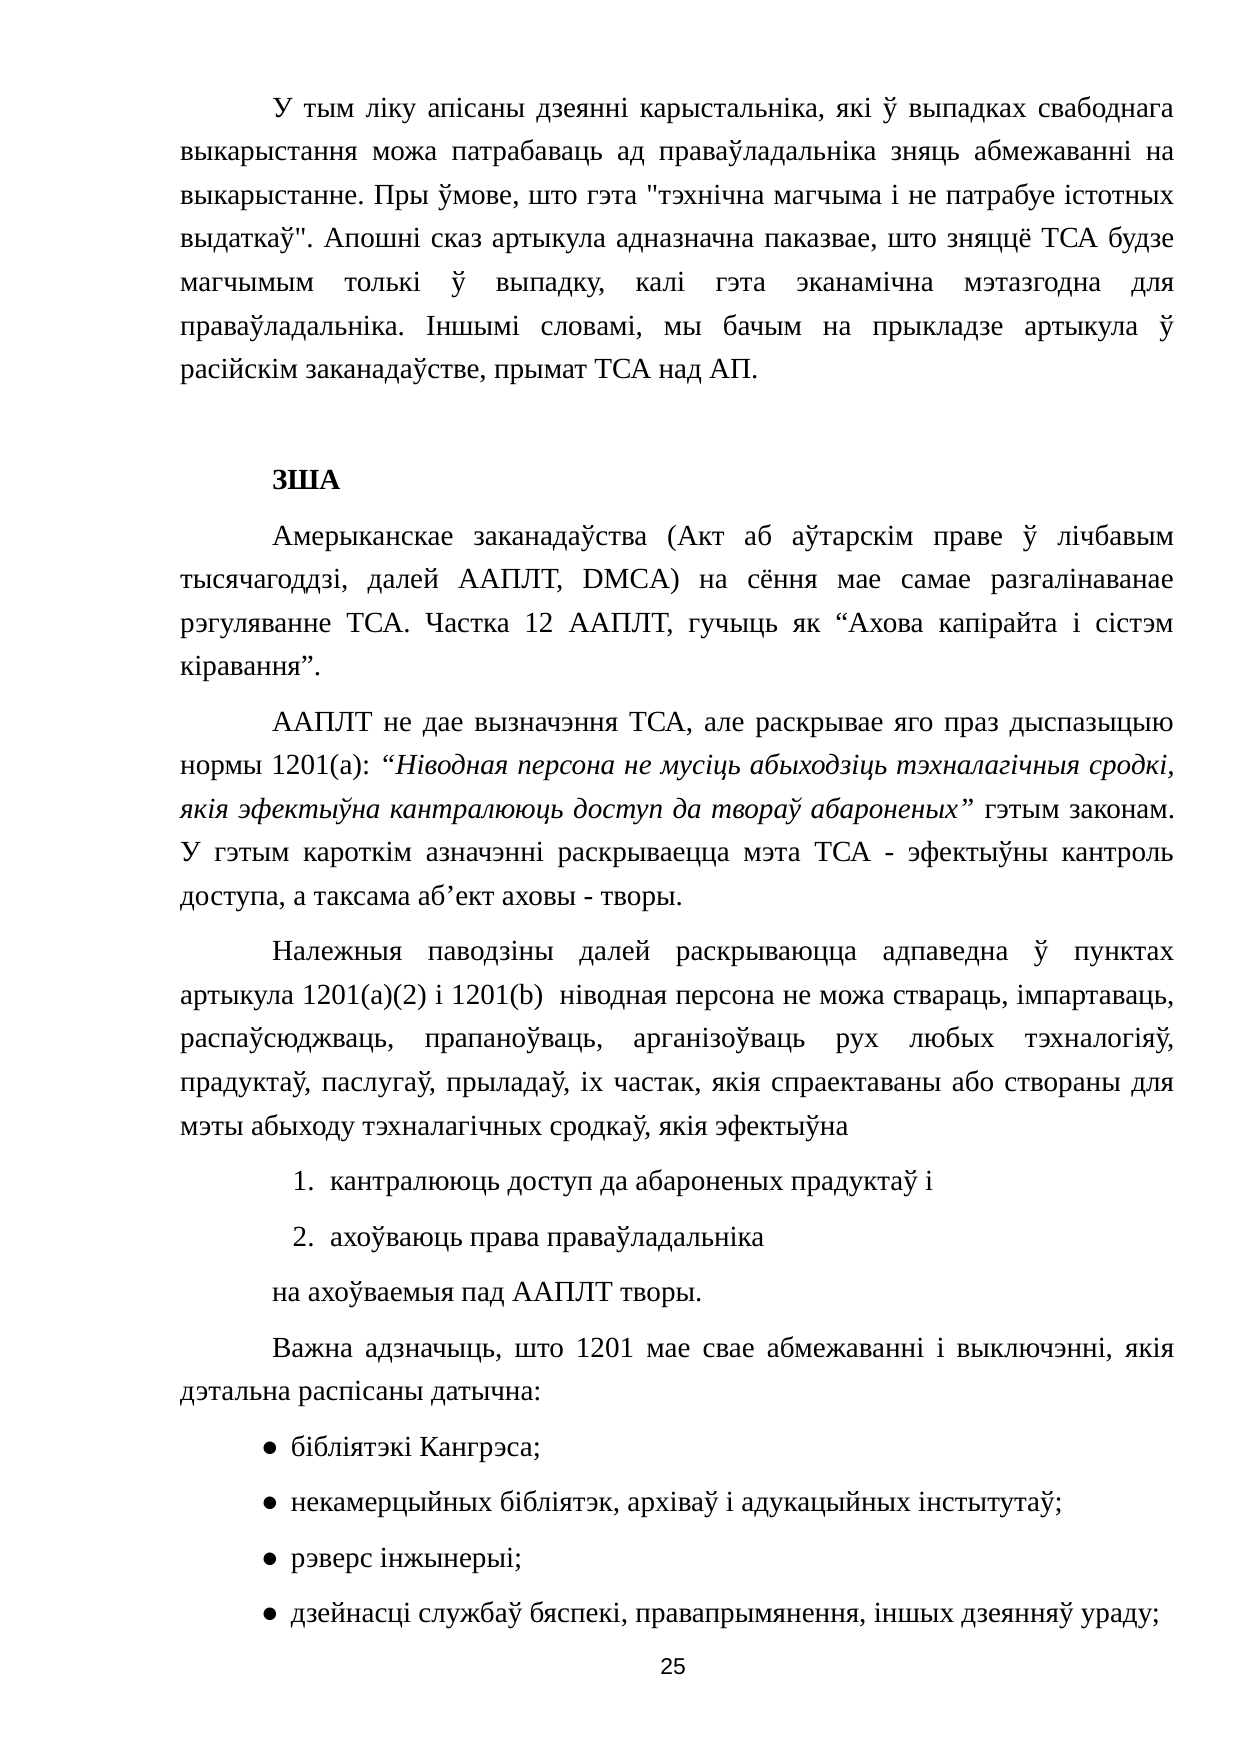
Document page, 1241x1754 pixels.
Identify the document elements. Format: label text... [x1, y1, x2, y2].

text У тым ліку апісаны дзеянні карыстальніка, які ў выпадках свабоднага выкарыстання можа патрабаваць ад праваўладальніка зняць абмежаванні на выкарыстанне. Пры ўмове, што гэта "тэхнічна магчыма і не патрабуе істотных выдаткаў". Апошні сказ артыкула адназначна паказвае, што зняццё ТСА будзе магчымым толькі ў выпадку, калі гэта эканамічна мэтазгодна для праваўладальніка. Іншымі словамі, мы бачым на прыкладзе артыкула ў расійскім заканадаўстве, прымат ТСА над АП. [180, 90, 1175, 385]
text ЗША [180, 462, 1175, 496]
list рэверс інжынерыі; [261, 1540, 1175, 1573]
text ААПЛТ не дае вызначэння ТСА, але раскрывае яго праз дыспазыцыю нормы 1201(a): “Ніводная персона не мусіць абыходзіць тэхналагічныя сродкі, якія эфектыўна кантралююць доступ да твораў абароненых” гэтым законам. У гэтым кароткім азначэнні раскрываецца мэта ТСА - эфектыўны кантроль доступа, а таксама аб’ект аховы - творы. [180, 704, 1175, 912]
list кантралююць доступ да абароненых прадуктаў і [292, 1163, 1175, 1197]
list некамерцыйных бібліятэк, архіваў і адукацыйных інстытутаў; [261, 1484, 1175, 1518]
text Амерыканскае заканадаўства (Акт аб аўтарскім праве ў лічбавым тысячагоддзі, далей ААПЛТ, DMCA) на сёння мае самае разгалінаванае рэгуляванне ТСА. Частка 12 ААПЛТ, гучыць як “Ахова капірайта і сістэм кіравання”. [180, 518, 1175, 682]
text Важна адзначыць, што 1201 мае свае абмежаванні і выключэнні, якія дэтальна распісаны датычна: [180, 1330, 1175, 1407]
list ахоўваюць права праваўладальніка [292, 1219, 1175, 1252]
list бібліятэкі Кангрэса; [261, 1429, 1175, 1462]
text Належныя паводзіны далей раскрываюцца адпаведна ў пунктах артыкула 1201(a)(2) і 1201(b) ніводная персона не можа ствараць, імпартаваць, распаўсюджваць, прапаноўваць, арганізоўваць рух любых тэхналогіяў, прадуктаў, паслугаў, прыладаў, іх частак, якія спраектаваны або створаны для мэты абыходу тэхналагічных сродкаў, якія эфектыўна [180, 933, 1175, 1141]
list дзейнасці службаў бяспекі, правапрымянення, іншых дзеянняў ураду; [261, 1595, 1175, 1629]
text на ахоўваемыя пад ААПЛТ творы. [180, 1274, 1175, 1308]
